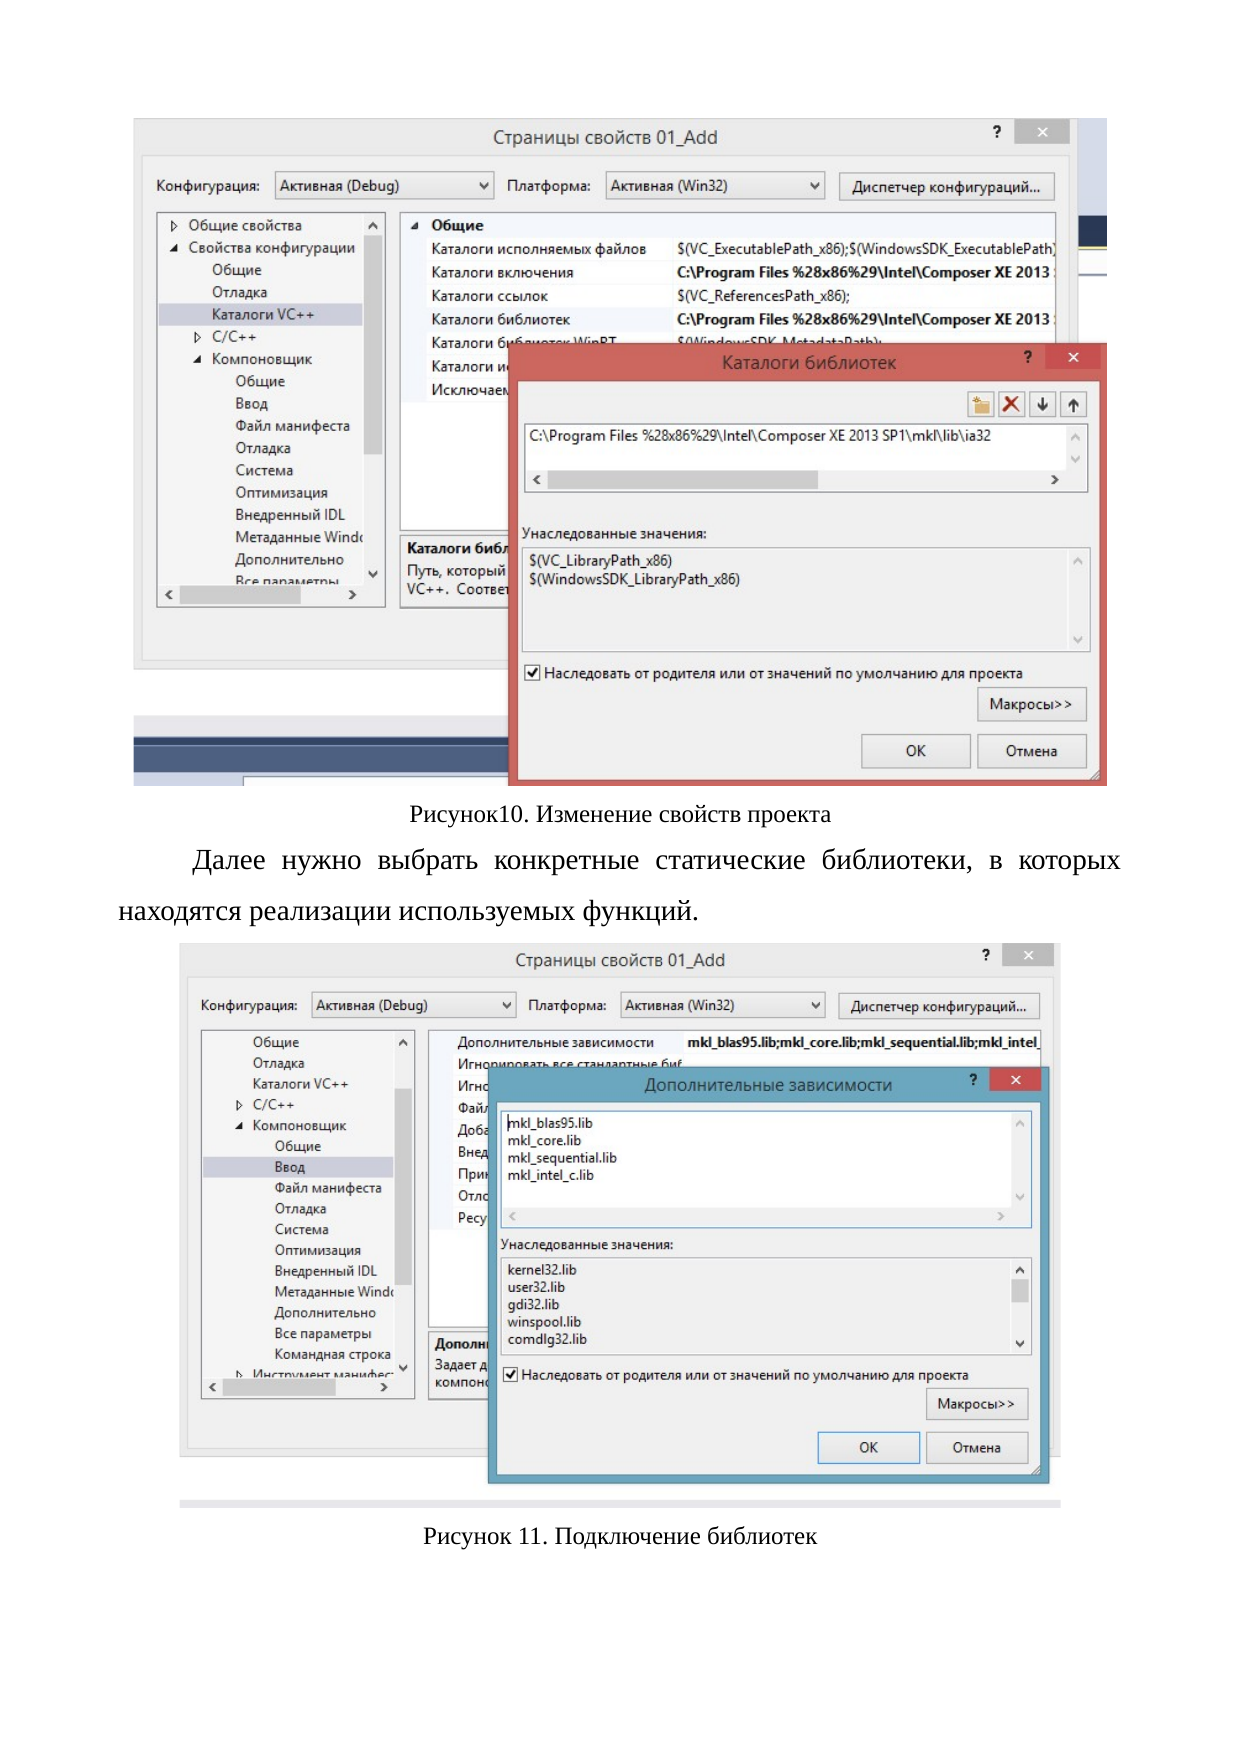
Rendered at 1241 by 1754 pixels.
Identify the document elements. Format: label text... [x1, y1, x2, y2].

text Далее нужно выбрать конкретные статические библиотеки, в которых находятся реализации используемых функций. [118, 842, 1122, 926]
picture [179, 943, 1061, 1508]
text Рисунок 11. Подключение библиотек [118, 1521, 1122, 1550]
text Рисунок10. Изменение свойств проекта [118, 799, 1122, 828]
picture [133, 118, 1107, 786]
